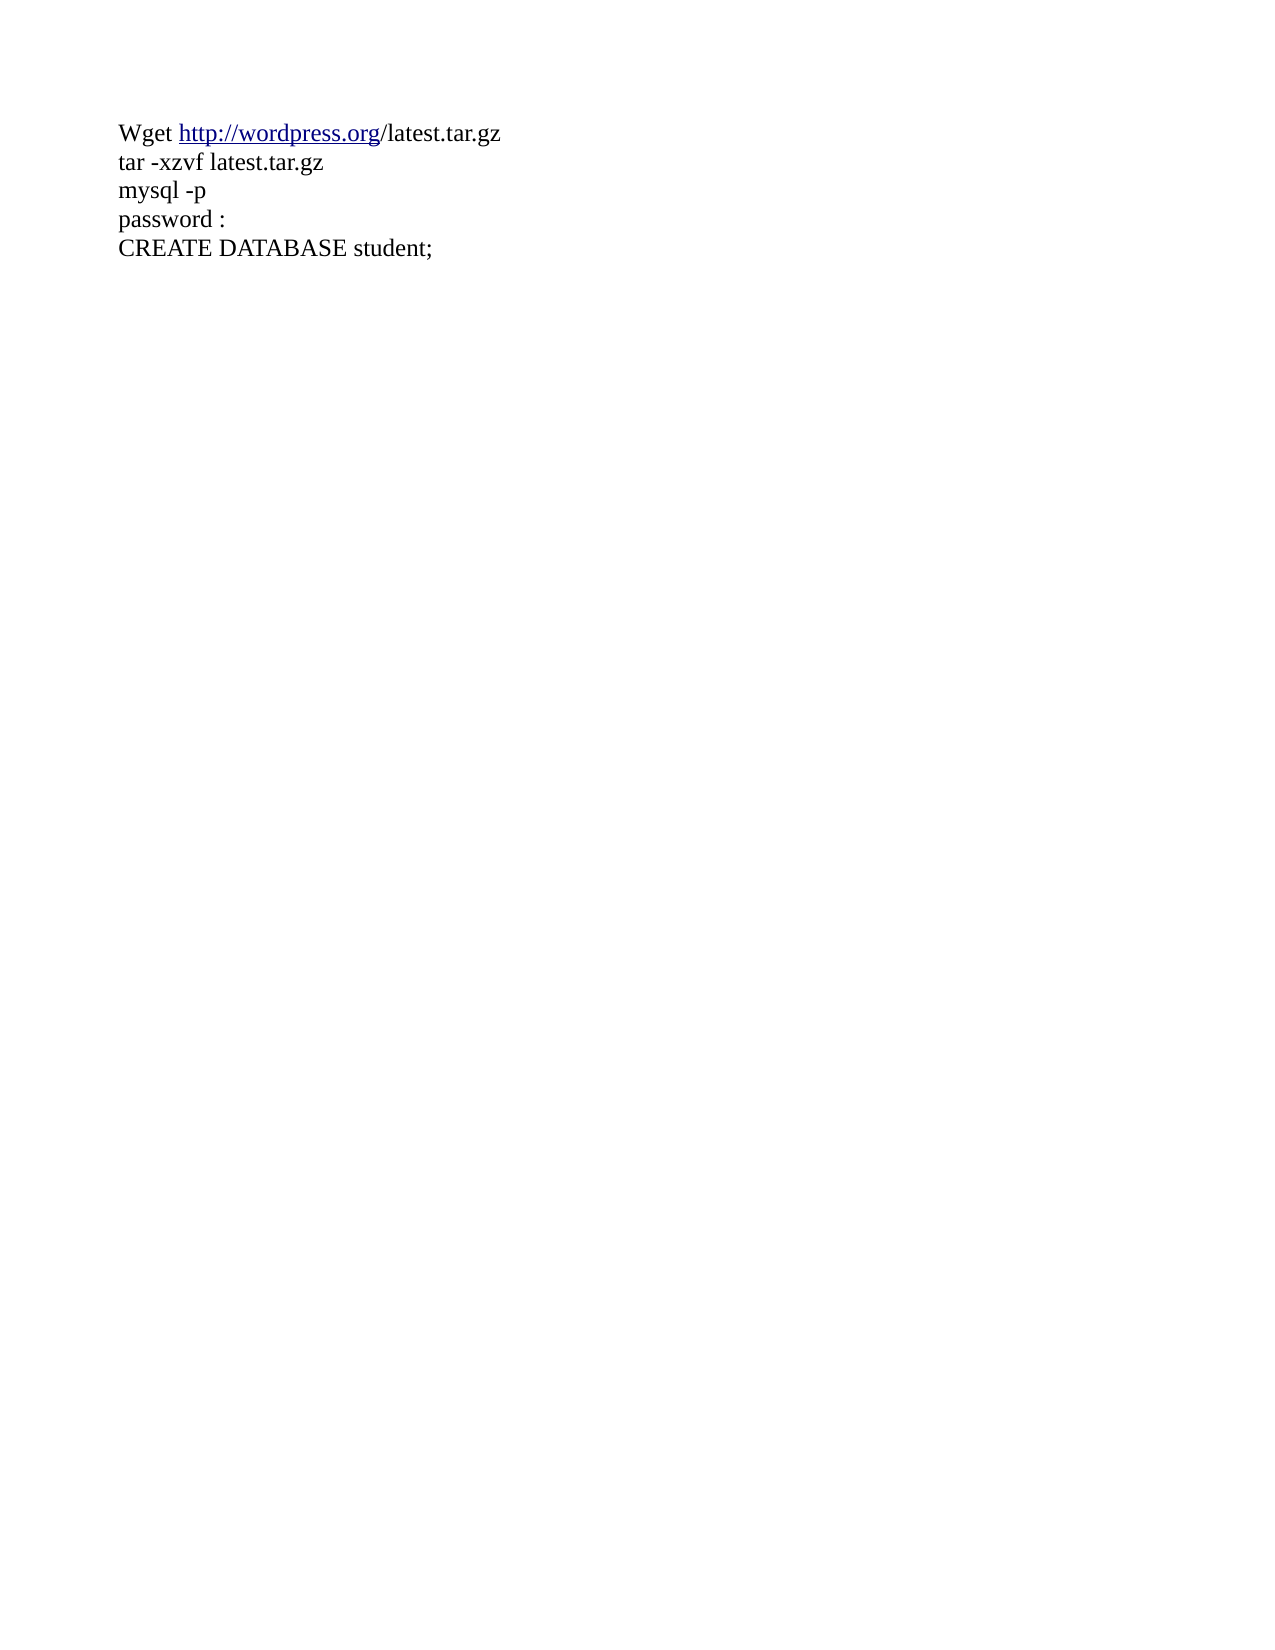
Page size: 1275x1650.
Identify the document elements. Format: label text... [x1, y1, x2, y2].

text tar -xzvf latest.tar.gz [118, 147, 1157, 176]
text CREATE DATABASE student; [118, 233, 1157, 262]
text mysql -p [118, 176, 1157, 204]
text password : [118, 204, 1157, 233]
text Wget http://wordpress.org/latest.tar.gz [118, 118, 1157, 147]
